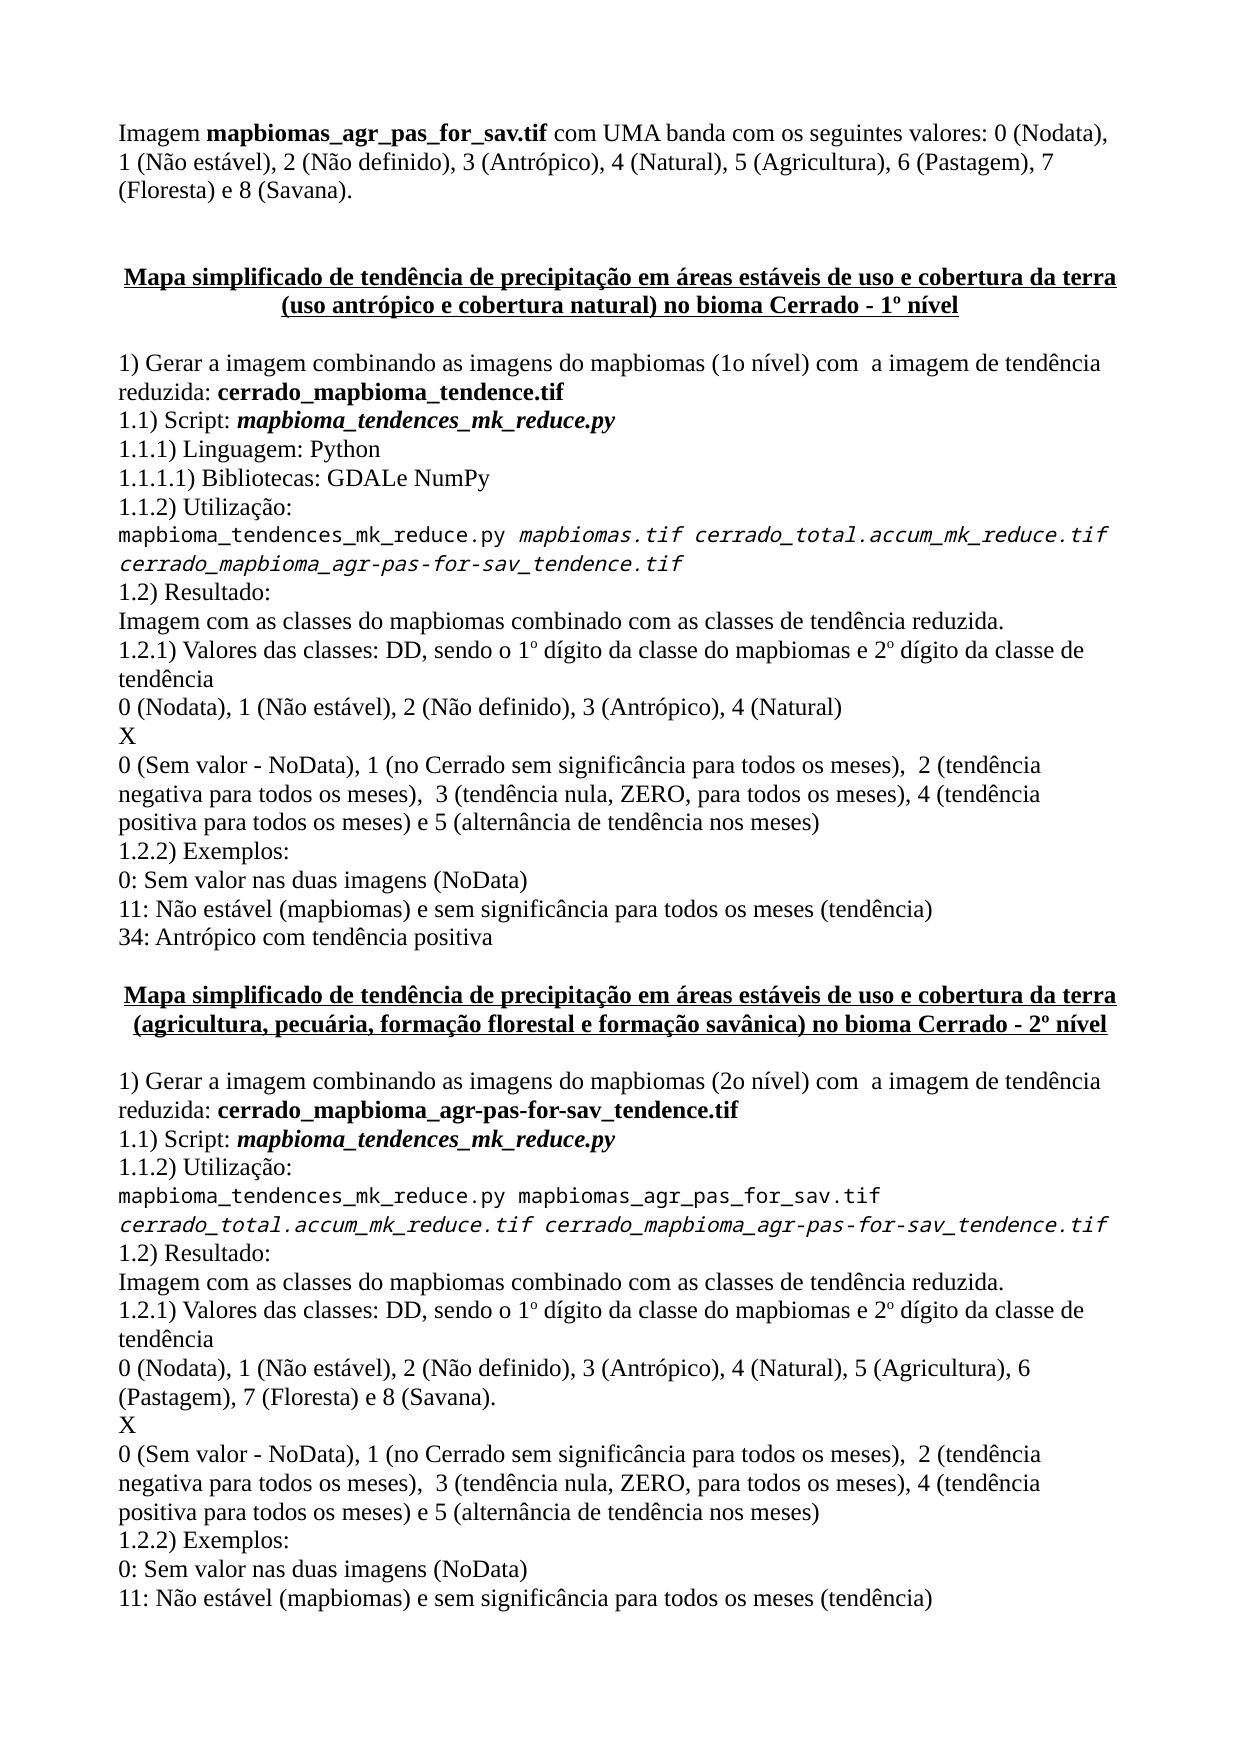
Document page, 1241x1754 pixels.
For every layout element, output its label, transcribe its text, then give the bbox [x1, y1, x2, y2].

text 1.1.1) Linguagem: Python [118, 434, 1122, 463]
text Imagem com as classes do mapbiomas combinado com as classes de tendência reduzida. [118, 606, 1122, 635]
text mapbioma_tendences_mk_reduce.py mapbiomas_agr_pas_for_sav.tif cerrado_total.accum_mk_reduce.tif cerrado_mapbioma_agr-pas-for-sav_tendence.tif [118, 1181, 1122, 1238]
text mapbioma_tendences_mk_reduce.py mapbiomas.tif cerrado_total.accum_mk_reduce.tif cerrado_mapbioma_agr-pas-for-sav_tendence.tif [118, 521, 1122, 577]
text 0 (Nodata), 1 (Não estável), 2 (Não definido), 3 (Antrópico), 4 (Natural), 5 (Agricultura), 6 (Pastagem), 7 (Floresta) e 8 (Savana). [118, 1353, 1122, 1411]
text 1.1.2) Utilização: [118, 1152, 1122, 1181]
text 0: Sem valor nas duas imagens (NoData) [118, 865, 1122, 894]
text 11: Não estável (mapbiomas) e sem significância para todos os meses (tendência) [118, 1583, 1122, 1612]
text Mapa simplificado de tendência de precipitação em áreas estáveis de uso e cobertura da terra (agricultura, pecuária, formação florestal e formação savânica) no bioma Cerrado - 2º nível [118, 980, 1122, 1037]
text Mapa simplificado de tendência de precipitação em áreas estáveis de uso e cobertura da terra (uso antrópico e cobertura natural) no bioma Cerrado - 1º nível [118, 262, 1122, 319]
text 0 (Sem valor - NoData), 1 (no Cerrado sem significância para todos os meses), 2 (tendência negativa para todos os meses), 3 (tendência nula, ZERO, para todos os meses), 4 (tendência positiva para todos os meses) e 5 (alternância de tendência nos meses) [118, 1439, 1122, 1526]
text 0 (Nodata), 1 (Não estável), 2 (Não definido), 3 (Antrópico), 4 (Natural) [118, 692, 1122, 721]
text X [118, 1411, 1122, 1439]
text 1.2.1) Valores das classes: DD, sendo o 1o dígito da classe do mapbiomas e 2o dígito da classe de tendência [118, 635, 1122, 692]
text 1.1) Script: mapbioma_tendences_mk_reduce.py [118, 1124, 1122, 1152]
text 1.2) Resultado: [118, 577, 1122, 606]
text Imagem com as classes do mapbiomas combinado com as classes de tendência reduzida. [118, 1267, 1122, 1296]
text 1) Gerar a imagem combinando as imagens do mapbiomas (1o nível) com a imagem de tendência reduzida: cerrado_mapbioma_tendence.tif [118, 348, 1122, 406]
text 1.1.1.1) Bibliotecas: GDALe NumPy [118, 463, 1122, 492]
text 1.2.2) Exemplos: [118, 836, 1122, 865]
text X [118, 721, 1122, 750]
text 1.2) Resultado: [118, 1238, 1122, 1267]
text 11: Não estável (mapbiomas) e sem significância para todos os meses (tendência) [118, 894, 1122, 922]
text 0: Sem valor nas duas imagens (NoData) [118, 1554, 1122, 1583]
text 1.1) Script: mapbioma_tendences_mk_reduce.py [118, 406, 1122, 434]
text 1.2.1) Valores das classes: DD, sendo o 1o dígito da classe do mapbiomas e 2o dígito da classe de tendência [118, 1296, 1122, 1353]
text Imagem mapbiomas_agr_pas_for_sav.tif com UMA banda com os seguintes valores: 0 (Nodata), 1 (Não estável), 2 (Não definido), 3 (Antrópico), 4 (Natural), 5 (Agricultura), 6 (Pastagem), 7 (Floresta) e 8 (Savana). [118, 118, 1122, 204]
text 1.2.2) Exemplos: [118, 1526, 1122, 1554]
text 1) Gerar a imagem combinando as imagens do mapbiomas (2o nível) com a imagem de tendência reduzida: cerrado_mapbioma_agr-pas-for-sav_tendence.tif [118, 1066, 1122, 1124]
text 34: Antrópico com tendência positiva [118, 922, 1122, 951]
text 1.1.2) Utilização: [118, 492, 1122, 521]
text 0 (Sem valor - NoData), 1 (no Cerrado sem significância para todos os meses), 2 (tendência negativa para todos os meses), 3 (tendência nula, ZERO, para todos os meses), 4 (tendência positiva para todos os meses) e 5 (alternância de tendência nos meses) [118, 750, 1122, 836]
